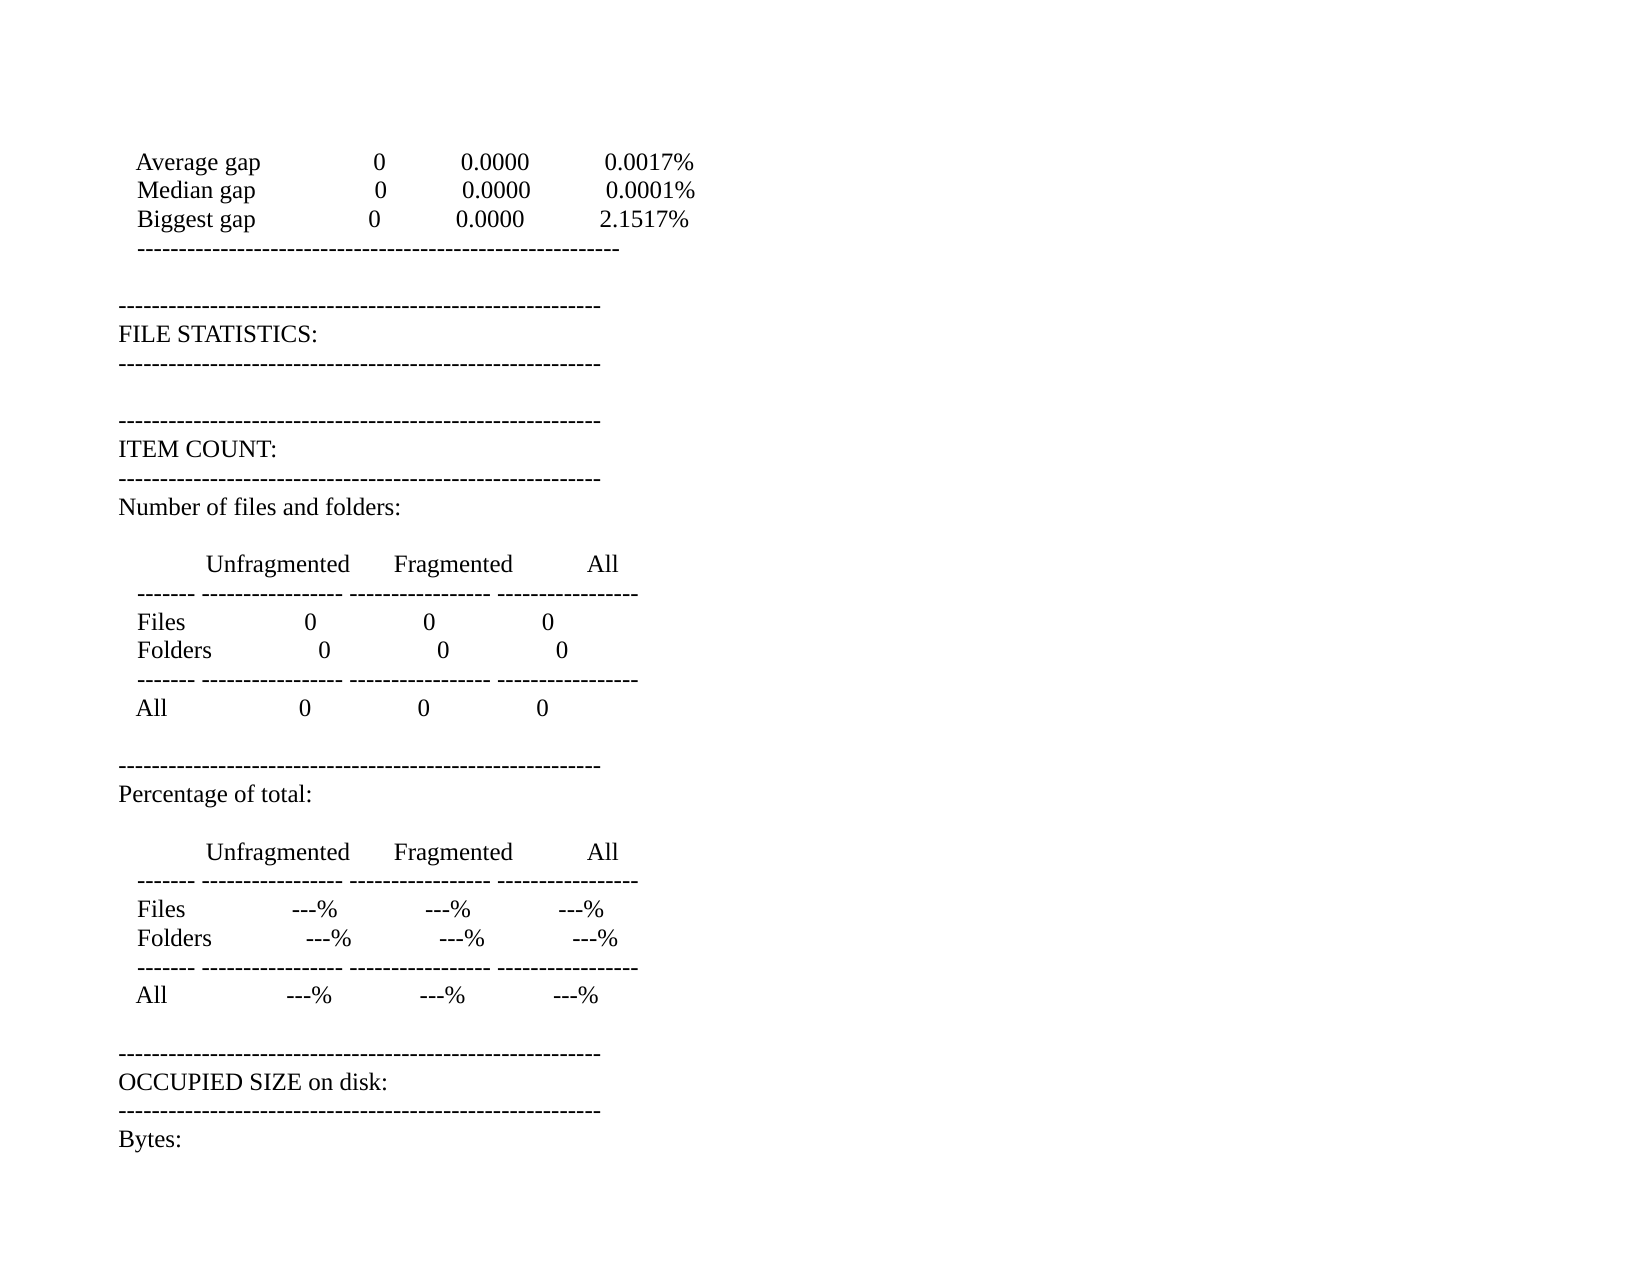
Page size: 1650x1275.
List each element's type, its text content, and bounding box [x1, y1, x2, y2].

text ------- ----------------- ----------------- ----------------- [118, 952, 1532, 981]
text Number of files and folders: [118, 492, 1532, 521]
text FILE STATISTICS: [118, 319, 1532, 348]
text Median gap 0 0.0000 0.0001% [118, 176, 1532, 204]
text Folders ---% ---% ---% [118, 923, 1532, 952]
text ---------------------------------------------------------- [118, 348, 1532, 377]
text Files 0 0 0 [118, 607, 1532, 636]
text ---------------------------------------------------------- [118, 1038, 1532, 1067]
text ---------------------------------------------------------- [118, 233, 1532, 262]
text Files ---% ---% ---% [118, 894, 1532, 923]
text Percentage of total: [118, 779, 1532, 808]
text Unfragmented Fragmented All [118, 837, 1532, 866]
text All ---% ---% ---% [118, 981, 1532, 1009]
text ITEM COUNT: [118, 434, 1532, 463]
text ---------------------------------------------------------- [118, 463, 1532, 492]
text Folders 0 0 0 [118, 636, 1532, 664]
text ---------------------------------------------------------- [118, 751, 1532, 779]
text OCCUPIED SIZE on disk: [118, 1067, 1532, 1096]
text ---------------------------------------------------------- [118, 406, 1532, 434]
text ------- ----------------- ----------------- ----------------- [118, 578, 1532, 607]
text Average gap 0 0.0000 0.0017% [118, 147, 1532, 176]
text Bytes: [118, 1124, 1532, 1153]
text ---------------------------------------------------------- [118, 291, 1532, 319]
text ------- ----------------- ----------------- ----------------- [118, 664, 1532, 693]
text All 0 0 0 [118, 693, 1532, 722]
text Biggest gap 0 0.0000 2.1517% [118, 204, 1532, 233]
text ---------------------------------------------------------- [118, 1096, 1532, 1124]
text ------- ----------------- ----------------- ----------------- [118, 866, 1532, 894]
text Unfragmented Fragmented All [118, 549, 1532, 578]
